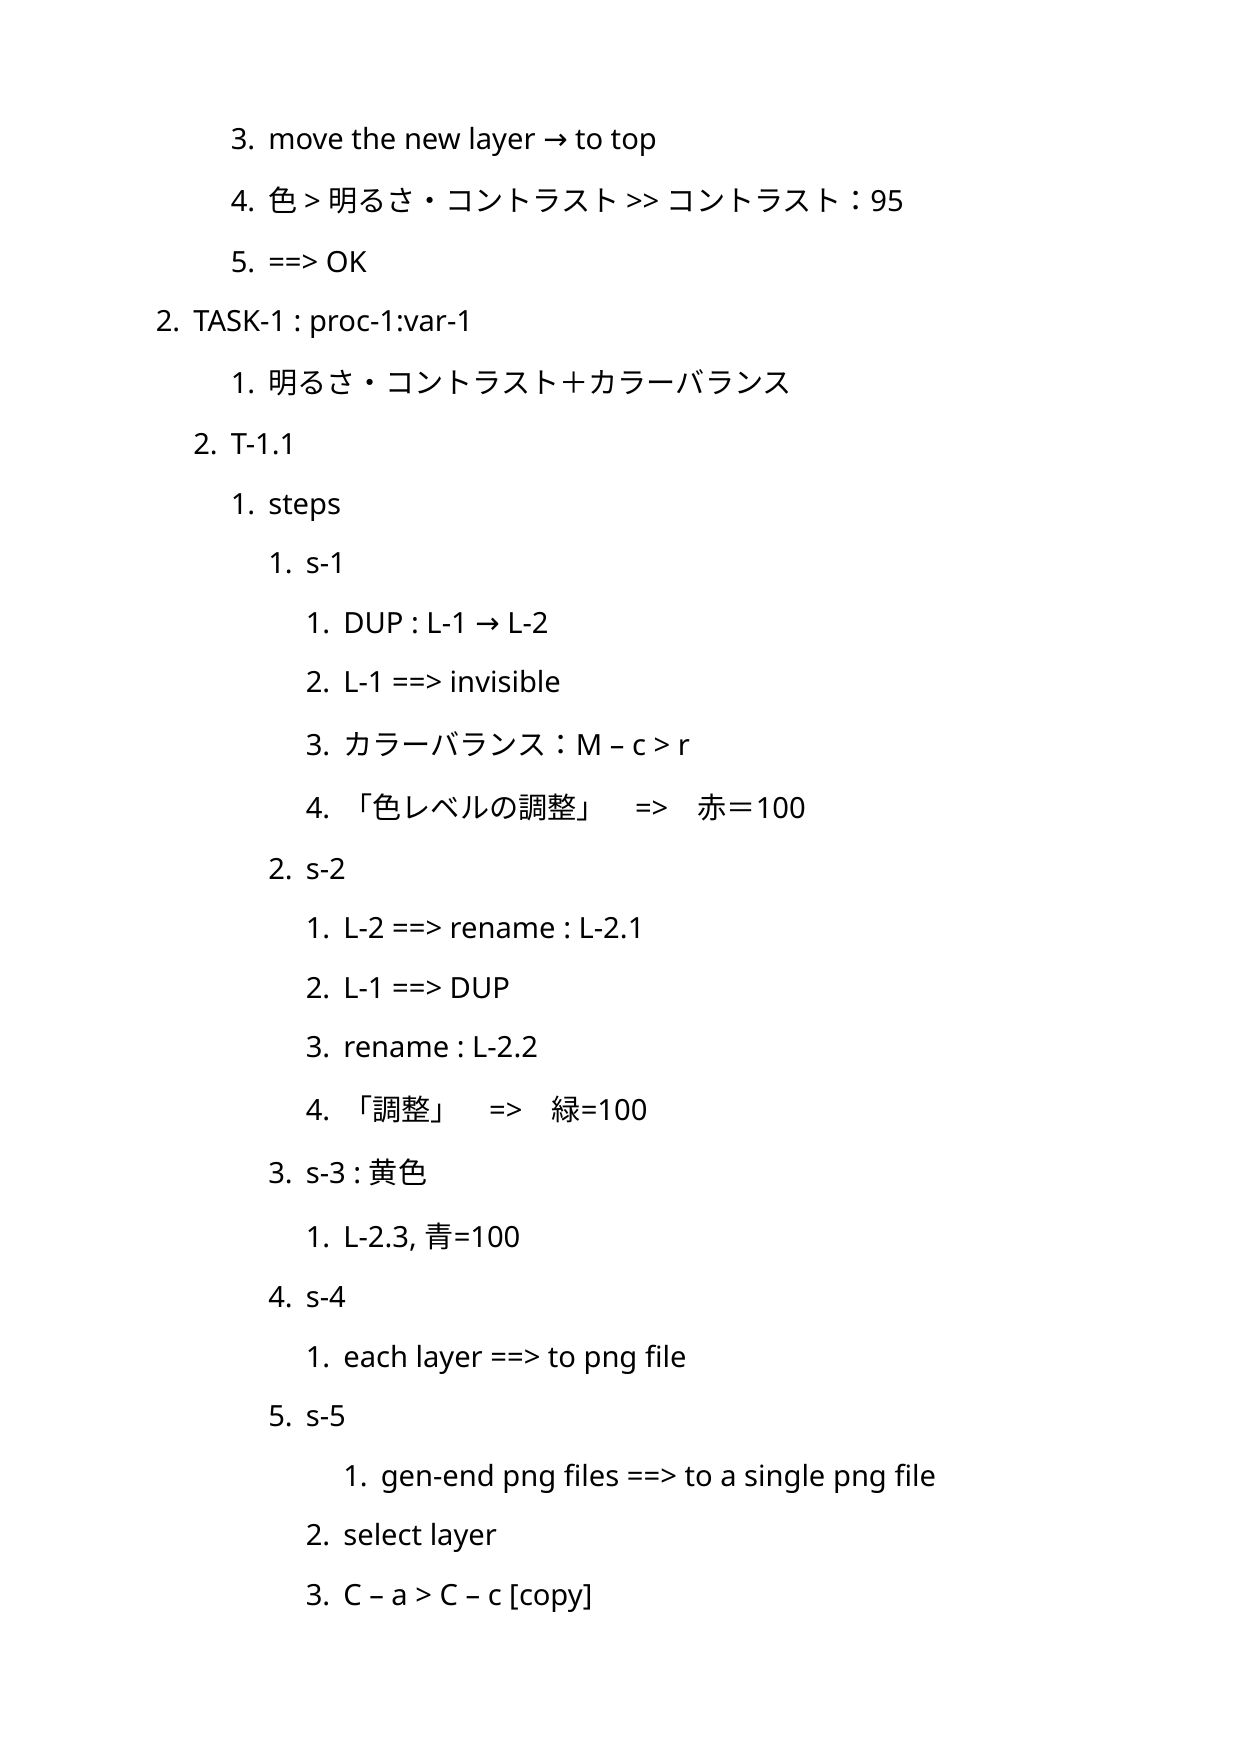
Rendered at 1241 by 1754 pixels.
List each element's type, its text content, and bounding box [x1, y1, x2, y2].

list DUP : L-1 → L-2 [306, 602, 1122, 642]
list move the new layer → to top [231, 118, 1122, 158]
list L-1 ==> invisible [306, 662, 1122, 701]
list 色 > 明るさ・コントラスト >> コントラスト：95 [231, 178, 1122, 220]
list s-3 : 黄色 [268, 1149, 1122, 1192]
list L-2.3, 青=100 [306, 1213, 1122, 1256]
list TASK-1 : proc-1:var-1 [156, 301, 1122, 340]
list s-2 [268, 848, 1122, 888]
list L-1 ==> DUP [306, 967, 1122, 1007]
list steps [231, 483, 1122, 523]
list L-2 ==> rename : L-2.1 [306, 908, 1122, 947]
list select layer [306, 1514, 1122, 1554]
list T-1.1 [193, 424, 1122, 463]
list s-5 [268, 1396, 1122, 1435]
list gen-end png files ==> to a single png file [343, 1455, 1122, 1495]
list ==> OK [231, 241, 1122, 281]
list 明るさ・コントラスト＋カラーバランス [231, 360, 1122, 402]
list 「色レベルの調整」 => 赤＝100 [306, 784, 1122, 827]
list C – a > C – c [copy] [306, 1574, 1122, 1614]
list カラーバランス：M – c > r [306, 721, 1122, 763]
list s-1 [268, 543, 1122, 582]
list rename : L-2.2 [306, 1027, 1122, 1066]
list 「調整」 => 緑=100 [306, 1086, 1122, 1128]
list s-4 [268, 1277, 1122, 1316]
list each layer ==> to png file [306, 1336, 1122, 1376]
